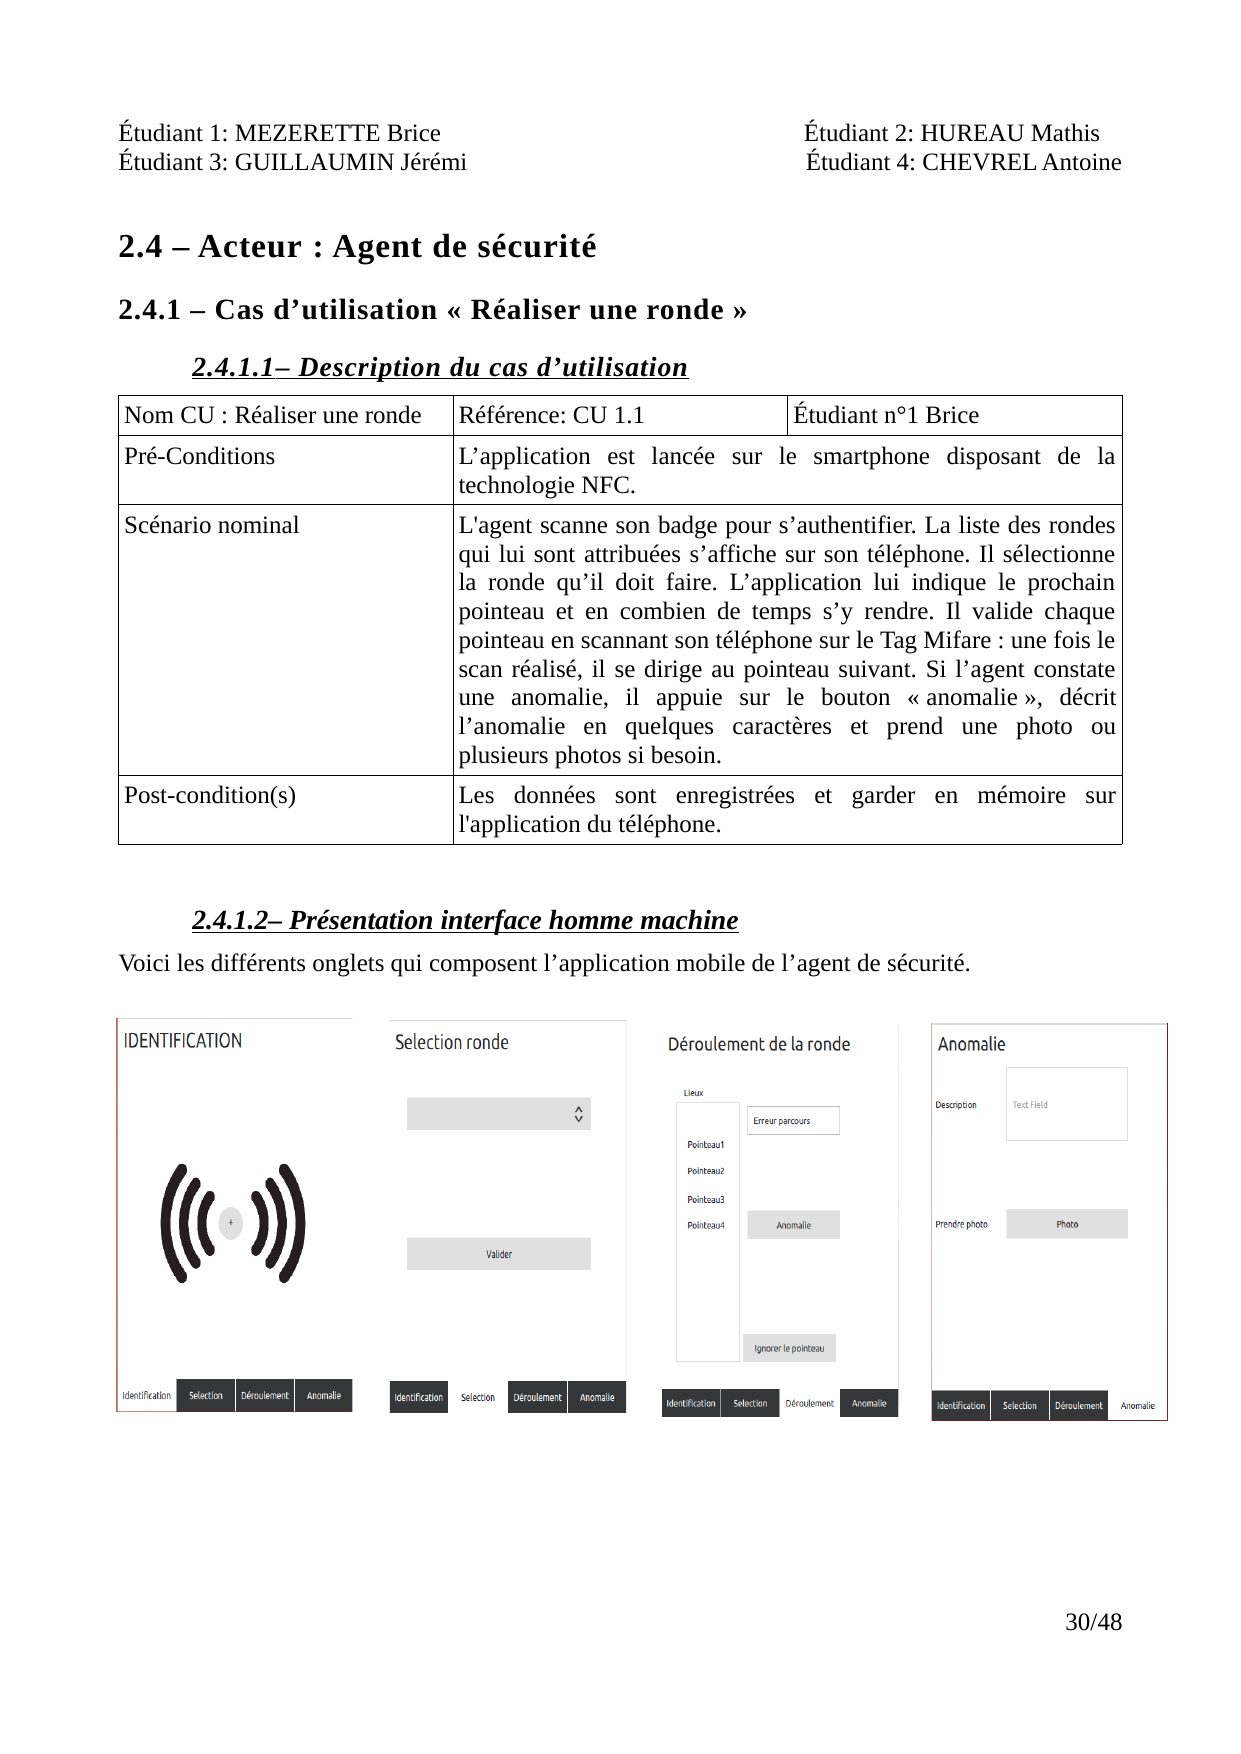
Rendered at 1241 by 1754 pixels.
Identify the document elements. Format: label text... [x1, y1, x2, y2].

picture [116, 1018, 353, 1412]
picture [931, 1023, 1168, 1421]
subtitle 2.4 – Acteur : Agent de sécurité [118, 226, 1122, 264]
subtitle 2.4.1.1– Description du cas d’utilisation [118, 350, 1122, 382]
subtitle 2.4.1.2– Présentation interface homme machine [118, 904, 1122, 936]
table_header Étudiant n°1 Brice [788, 396, 1122, 435]
table_cell L'agent scanne son badge pour s’authentifier. La liste des rondes qui lui sont attribuées s’affiche sur son téléphone. Il sélectionne la ronde qu’il doit faire. L’application lui indique le prochain pointeau et en combien de temps s’y rendre. Il valide chaque pointeau en scannant son téléphone sur le Tag Mifare : une fois le scan réalisé, il se dirige au pointeau suivant. Si l’agent constate une anomalie, il appuie sur le bouton « anomalie », décrit l’anomalie en quelques caractères et prend une photo ou plusieurs photos si besoin. [454, 505, 1122, 774]
table_cell Post-condition(s) [119, 776, 453, 843]
picture [389, 1020, 627, 1413]
table_header Référence: CU 1.1 [454, 396, 787, 435]
table_cell Pré-Conditions [119, 436, 453, 504]
table_cell Les données sont enregistrées et garder en mémoire sur l'application du téléphone. [454, 776, 1122, 843]
subtitle 2.4.1 – Cas d’utilisation « Réaliser une ronde » [118, 292, 1122, 325]
table_cell L’application est lancée sur le smartphone disposant de la technologie NFC. [454, 436, 1122, 504]
picture [662, 1025, 899, 1417]
table_header Nom CU : Réaliser une ronde [119, 396, 453, 435]
table_cell Scénario nominal [119, 505, 453, 774]
text Voici les différents onglets qui composent l’application mobile de l’agent de sécurité. [118, 948, 1122, 977]
